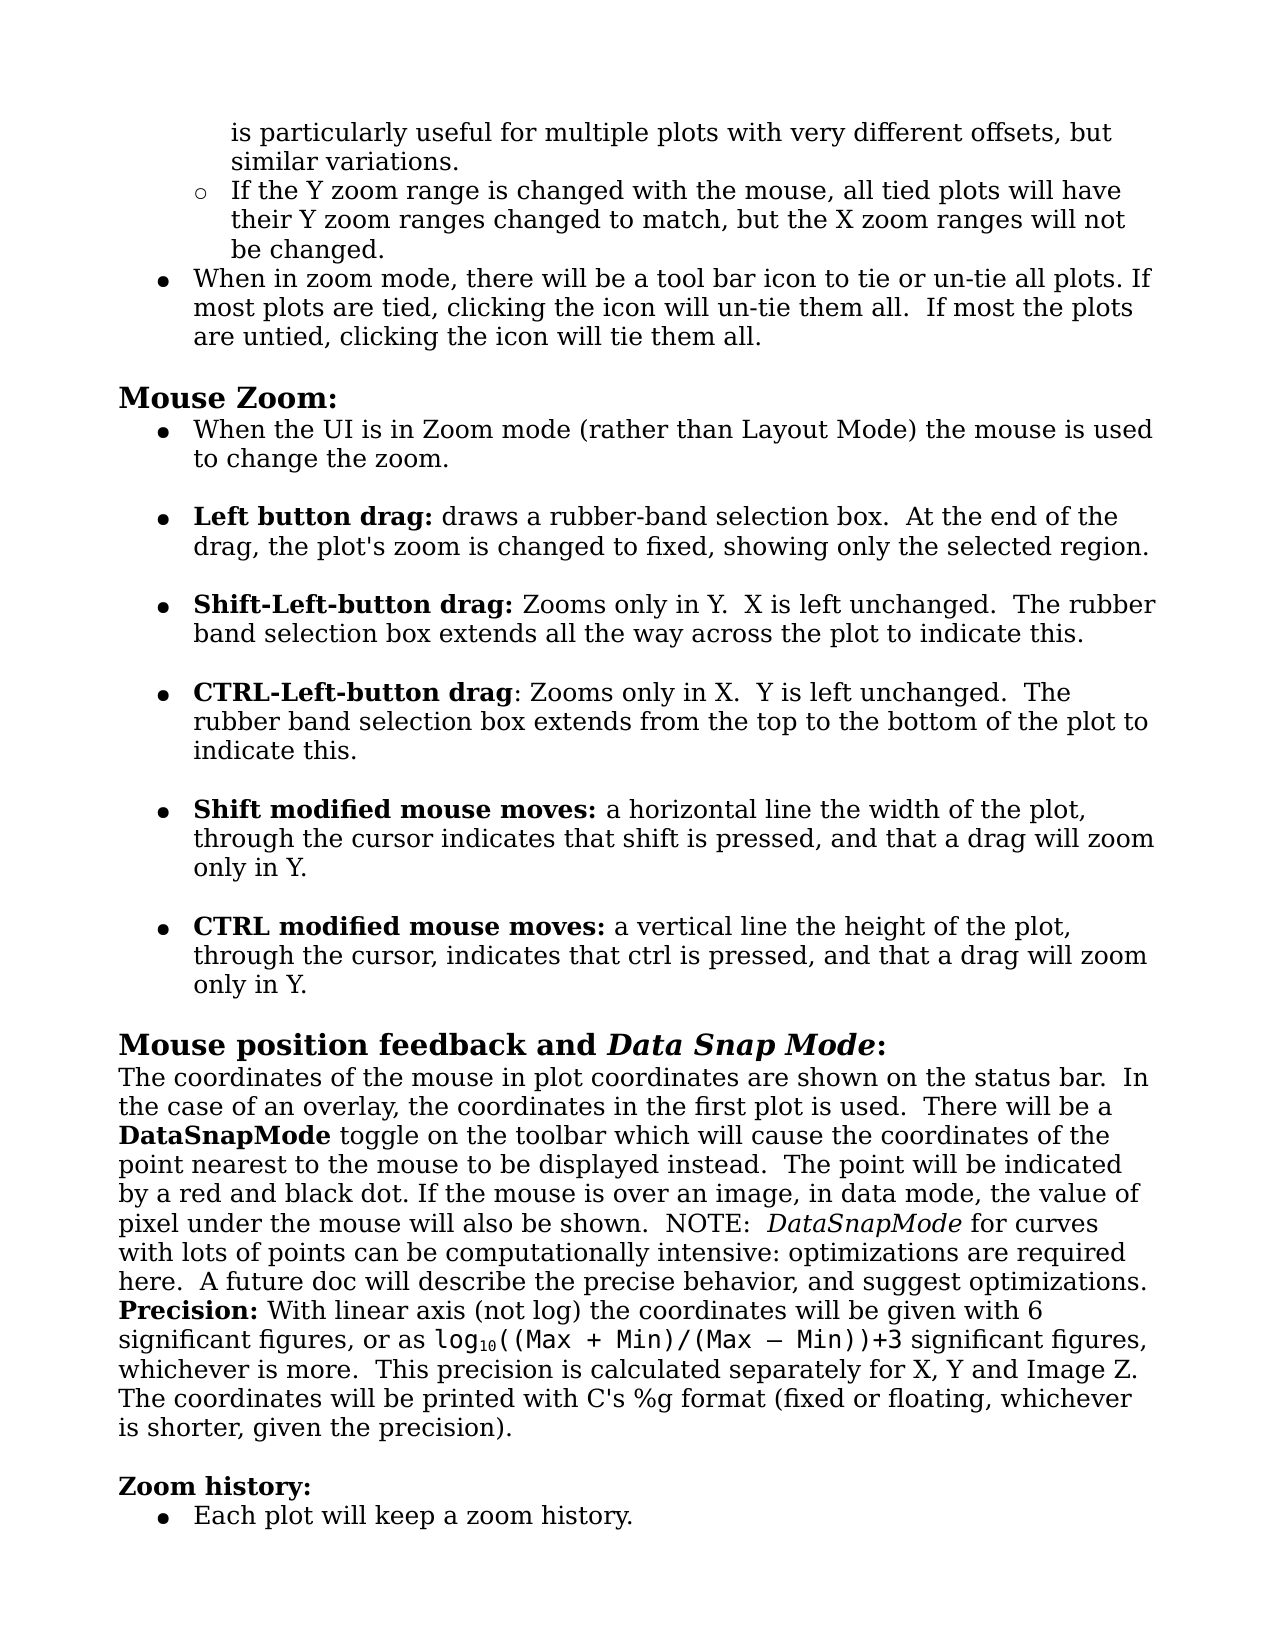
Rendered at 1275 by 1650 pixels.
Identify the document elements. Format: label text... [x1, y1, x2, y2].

text Precision: With linear axis (not log) the coordinates will be given with 6 significant figures, or as log10((Max + Min)/(Max – Min))+3 significant figures, whichever is more. This precision is calculated separately for X, Y and Image Z. The coordinates will be printed with C's %g format (fixed or floating, whichever is shorter, given the precision). [118, 1296, 1157, 1442]
list Shift-Left-button drag: Zooms only in Y. X is left unchanged. The rubber band selection box extends all the way across the plot to indicate this. [156, 590, 1157, 649]
text Mouse Zoom: [118, 381, 1157, 415]
list is particularly useful for multiple plots with very different offsets, but similar variations. [193, 118, 1157, 176]
text Mouse position feedback and Data Snap Mode: [118, 1028, 1157, 1063]
list CTRL-Left-button drag: Zooms only in X. Y is left unchanged. The rubber band selection box extends from the top to the bottom of the plot to indicate this. [156, 678, 1157, 766]
list If the Y zoom range is changed with the mouse, all tied plots will have their Y zoom ranges changed to match, but the X zoom ranges will not be changed. [193, 176, 1157, 264]
text The coordinates of the mouse in plot coordinates are shown on the status bar. In the case of an overlay, the coordinates in the first plot is used. There will be a DataSnapMode toggle on the toolbar which will cause the coordinates of the point nearest to the mouse to be displayed instead. The point will be indicated by a red and black dot. If the mouse is over an image, in data mode, the value of pixel under the mouse will also be shown. NOTE: DataSnapMode for curves with lots of points can be computationally intensive: optimizations are required here. A future doc will describe the precise behavior, and suggest optimizations. [118, 1063, 1157, 1296]
list Shift modified mouse moves: a horizontal line the width of the plot, through the cursor indicates that shift is pressed, and that a drag will zoom only in Y. [156, 795, 1157, 882]
list Each plot will keep a zoom history. [156, 1501, 1157, 1530]
list When in zoom mode, there will be a tool bar icon to tie or un-tie all plots. If most plots are tied, clicking the icon will un-tie them all. If most the plots are untied, clicking the icon will tie them all. [156, 264, 1157, 351]
list When the UI is in Zoom mode (rather than Layout Mode) the mouse is used to change the zoom. [156, 415, 1157, 473]
list Left button drag: draws a rubber-band selection box. At the end of the drag, the plot's zoom is changed to fixed, showing only the selected region. [156, 502, 1157, 561]
text Zoom history: [118, 1471, 1157, 1501]
list CTRL modified mouse moves: a vertical line the height of the plot, through the cursor, indicates that ctrl is pressed, and that a drag will zoom only in Y. [156, 912, 1157, 999]
